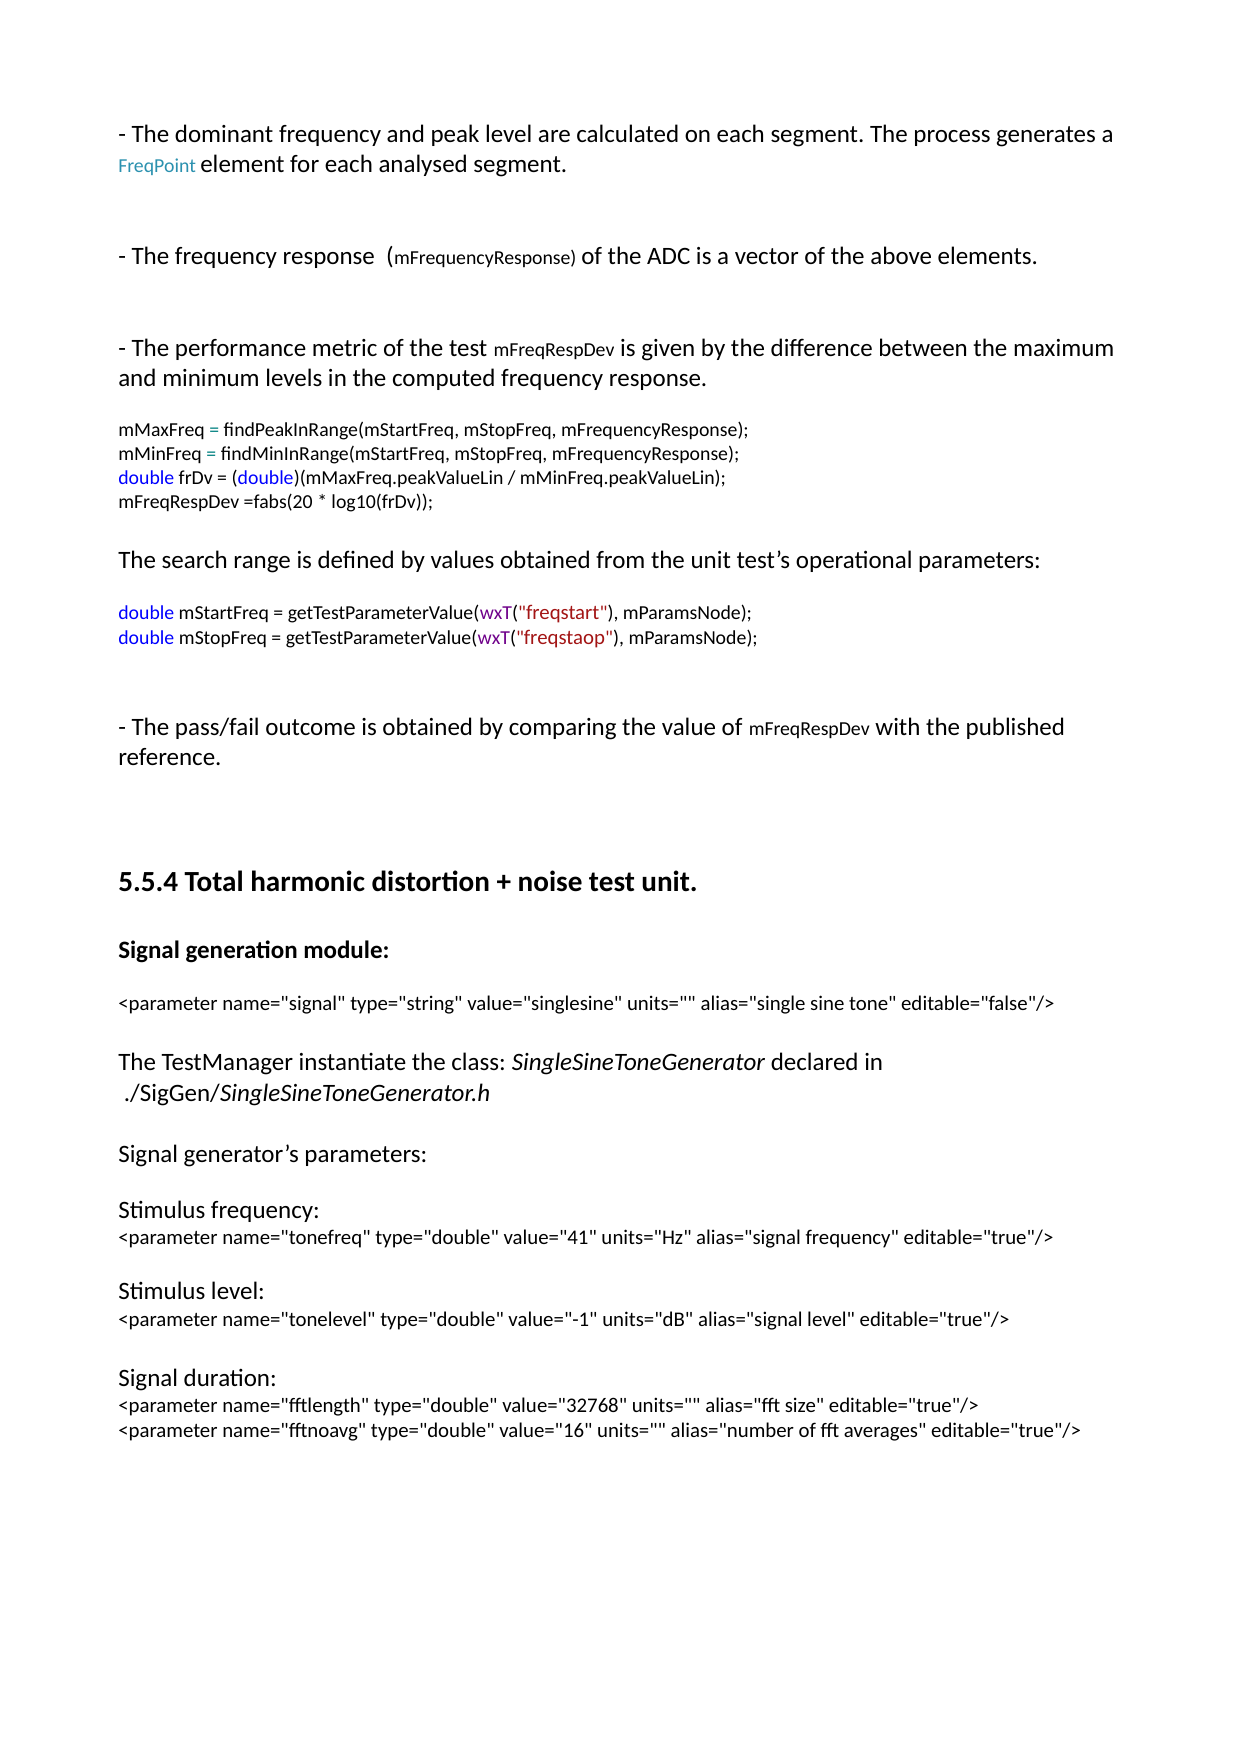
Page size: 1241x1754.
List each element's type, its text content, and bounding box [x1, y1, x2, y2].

text <parameter name="tonefreq" type="double" value="41" units="Hz" alias="signal frequency" editable="true"/> [118, 1224, 1122, 1250]
text double frDv = (double)(mMaxFreq.peakValueLin / mMinFreq.peakValueLin); [118, 465, 1122, 489]
text mFreqRespDev =fabs(20 * log10(frDv)); [118, 489, 1122, 514]
text double mStopFreq = getTestParameterValue(wxT("freqstaop"), mParamsNode); [118, 624, 1122, 650]
text ./SigGen/SingleSineToneGenerator.h [118, 1077, 1122, 1107]
text <parameter name="signal" type="string" value="singlesine" units="" alias="single sine tone" editable="false"/> [118, 991, 1122, 1016]
text The TestManager instantiate the class: SingleSineToneGenerator declared in [118, 1046, 1122, 1077]
text Signal generation module: [118, 934, 1122, 965]
text <parameter name="fftlength" type="double" value="32768" units="" alias="fft size" editable="true"/> [118, 1392, 1122, 1418]
text mMaxFreq = findPeakInRange(mStartFreq, mStopFreq, mFrequencyResponse); [118, 417, 1122, 441]
text 5.5.4 Total harmonic distortion + noise test unit. [118, 863, 1122, 899]
text <parameter name="fftnoavg" type="double" value="16" units="" alias="number of fft averages" editable="true"/> [118, 1418, 1122, 1443]
text Stimulus level: [118, 1275, 1122, 1306]
text <parameter name="tonelevel" type="double" value="-1" units="dB" alias="signal level" editable="true"/> [118, 1306, 1122, 1331]
text Signal duration: [118, 1362, 1122, 1392]
text The search range is defined by values obtained from the unit test’s operational parameters: [118, 544, 1122, 575]
text - The performance metric of the test mFreqRespDev is given by the difference between the maximum and minimum levels in the computed frequency response. [118, 332, 1122, 393]
text Stimulus frequency: [118, 1194, 1122, 1224]
text - The dominant frequency and peak level are calculated on each segment. The process generates a FreqPoint element for each analysed segment. [118, 118, 1122, 179]
text - The frequency response (mFrequencyResponse) of the ADC is a vector of the above elements. [118, 240, 1122, 271]
text double mStartFreq = getTestParameterValue(wxT("freqstart"), mParamsNode); [118, 599, 1122, 624]
text Signal generator’s parameters: [118, 1138, 1122, 1168]
text - The pass/fail outcome is obtained by comparing the value of mFreqRespDev with the published reference. [118, 711, 1122, 772]
text mMinFreq = findMinInRange(mStartFreq, mStopFreq, mFrequencyResponse); [118, 441, 1122, 465]
